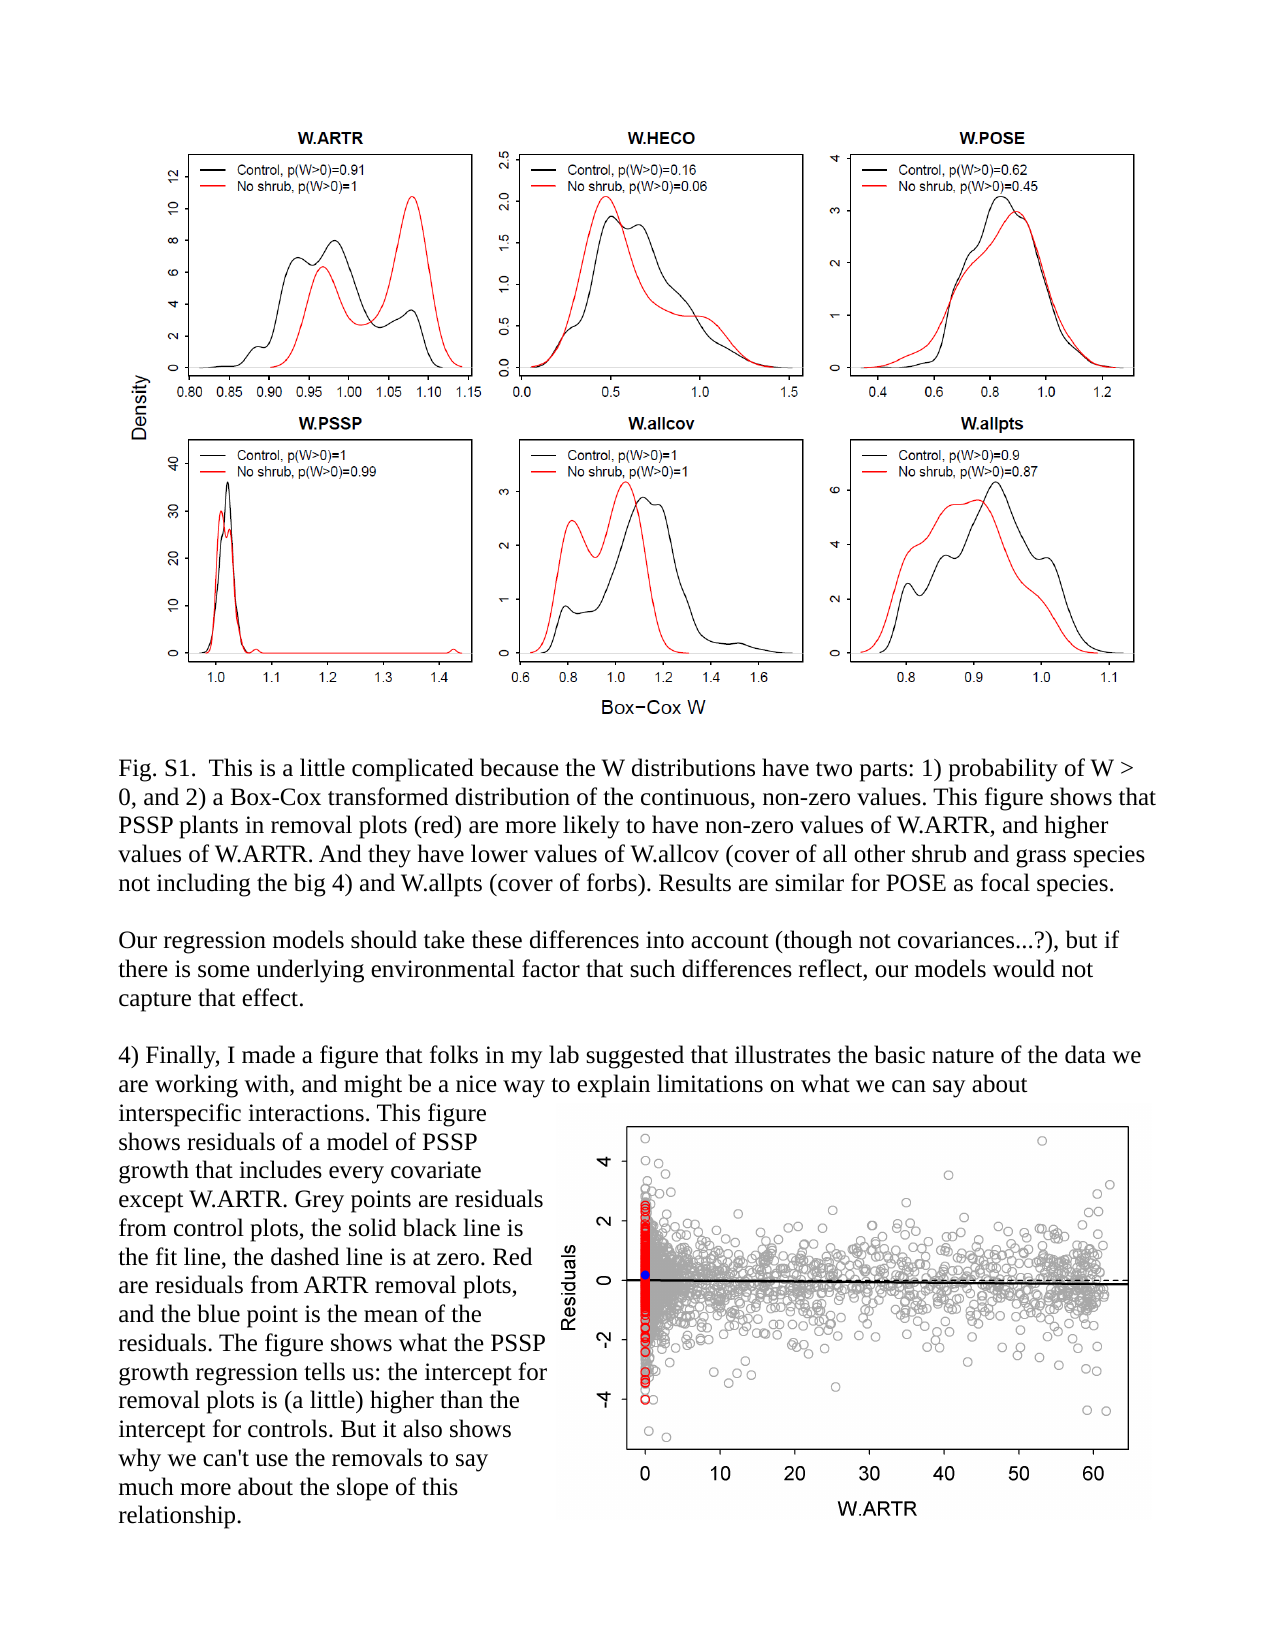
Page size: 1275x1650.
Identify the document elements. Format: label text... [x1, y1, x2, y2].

text Fig. S1. This is a little complicated because the W distributions have two parts: 1) probability of W > 0, and 2) a Box-Cox transformed distribution of the continuous, non-zero values. This figure shows that PSSP plants in removal plots (red) are more likely to have non-zero values of W.ARTR, and higher values of W.ARTR. And they have lower values of W.allcov (cover of all other shrub and grass species not including the big 4) and W.allpts (cover of forbs). Results are similar for POSE as focal species. [118, 753, 1157, 897]
text 4) Finally, I made a figure that folks in my lab suggested that illustrates the basic nature of the data we are working with, and might be a nice way to explain limitations on what we can say about interspecific interactions. This figure shows residuals of a model of PSSP growth that includes every covariate except W.ARTR. Grey points are residuals from control plots, the solid black line is the fit line, the dashed line is at zero. Red are residuals from ARTR removal plots, and the blue point is the mean of the residuals. The figure shows what the PSSP growth regression tells us: the intercept for removal plots is (a little) higher than the intercept for controls. But it also shows why we can't use the removals to say much more about the slope of this relationship. [118, 1040, 1157, 1529]
text Our regression models should take these differences into account (though not covariances...?), but if there is some underlying environmental factor that such differences reflect, our models would not capture that effect. [118, 925, 1157, 1012]
picture [556, 1103, 1152, 1520]
picture [125, 122, 1149, 724]
